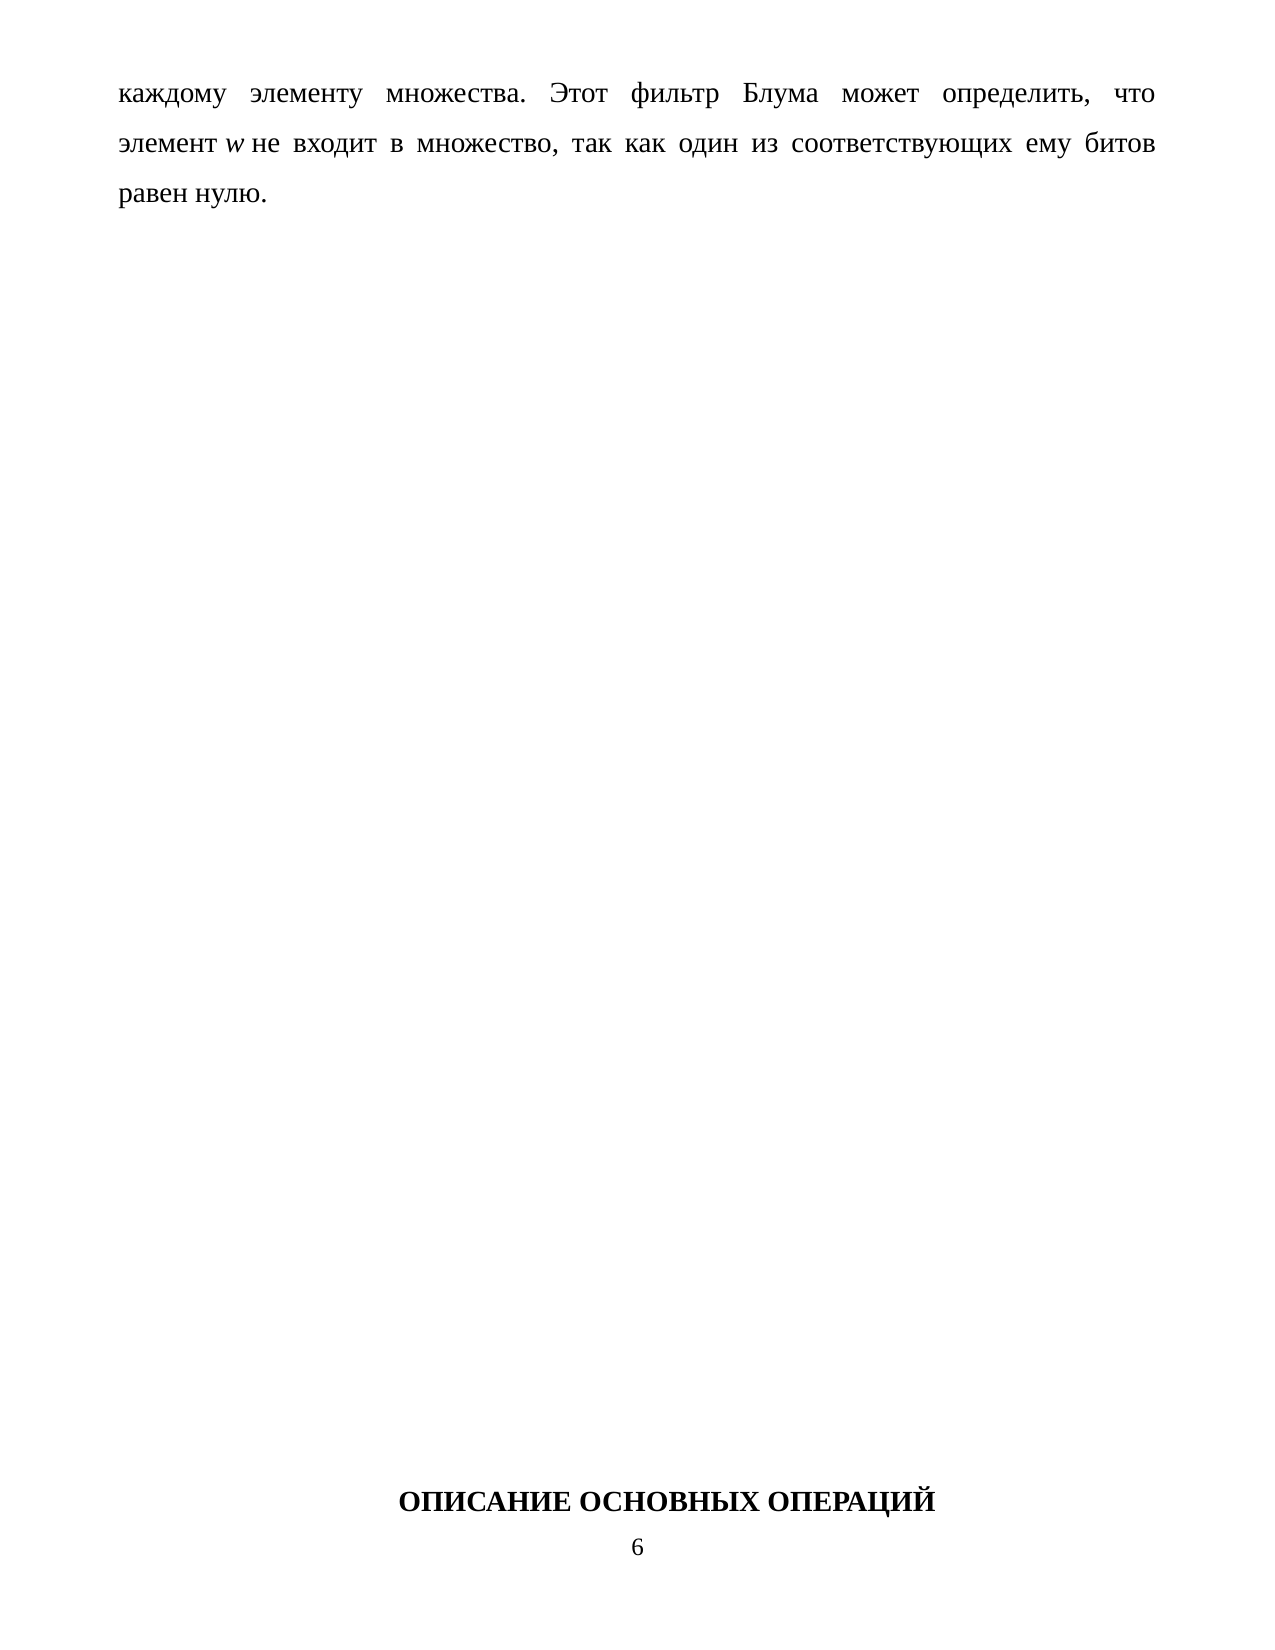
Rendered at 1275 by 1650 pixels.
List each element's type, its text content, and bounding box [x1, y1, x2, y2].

text ОПИСАНИЕ ОСНОВНЫХ ОПЕРАЦИЙ [118, 1484, 1157, 1517]
text Пример фильтра Блума с m = 18 �=18 mи �=3k = 3, хранящего множество {x, y, z}. Цветные стрелки указывают на места в битовом массиве, соответствующие каждому элементу множества. Этот фильтр Блума может определить, что элемент w не входит в множество, так как один из соответствующих ему битов равен нулю. [118, 75, 1157, 209]
